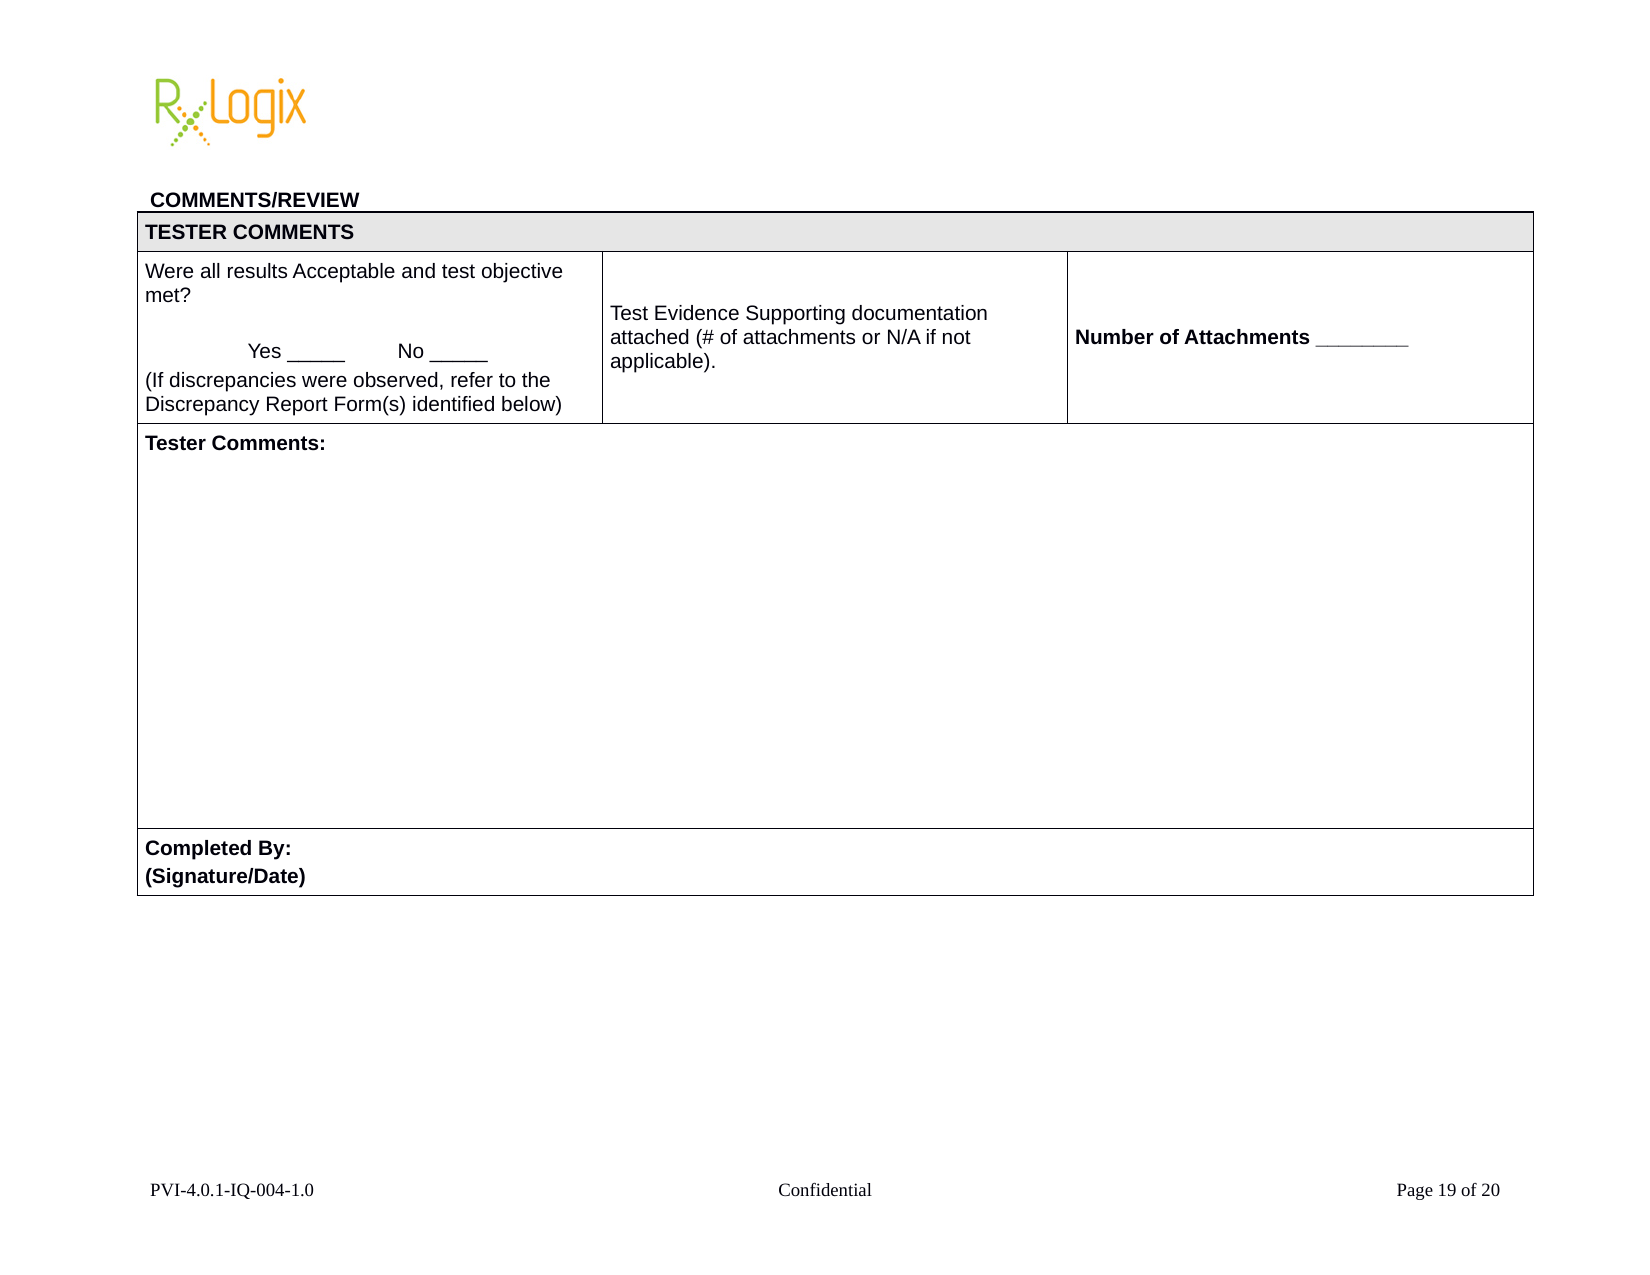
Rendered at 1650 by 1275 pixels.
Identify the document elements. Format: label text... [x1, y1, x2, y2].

text COMMENTS/REVIEW [150, 187, 1500, 211]
picture [150, 75, 311, 150]
table_header TESTER COMMENTS [138, 213, 1533, 251]
table_cell Number of Attachments ________ [1068, 252, 1533, 422]
table_cell Were all results Acceptable and test objective met? Yes _____ No _____ (If discrepancies were observed, refer to the Discrepancy Report Form(s) identified below) [138, 252, 602, 422]
table_cell Completed By: (Signature/Date) [138, 829, 1533, 895]
table_cell Tester Comments: [138, 424, 1533, 827]
table_cell Test Evidence Supporting documentation attached (# of attachments or N/A if not applicable). [603, 252, 1067, 422]
